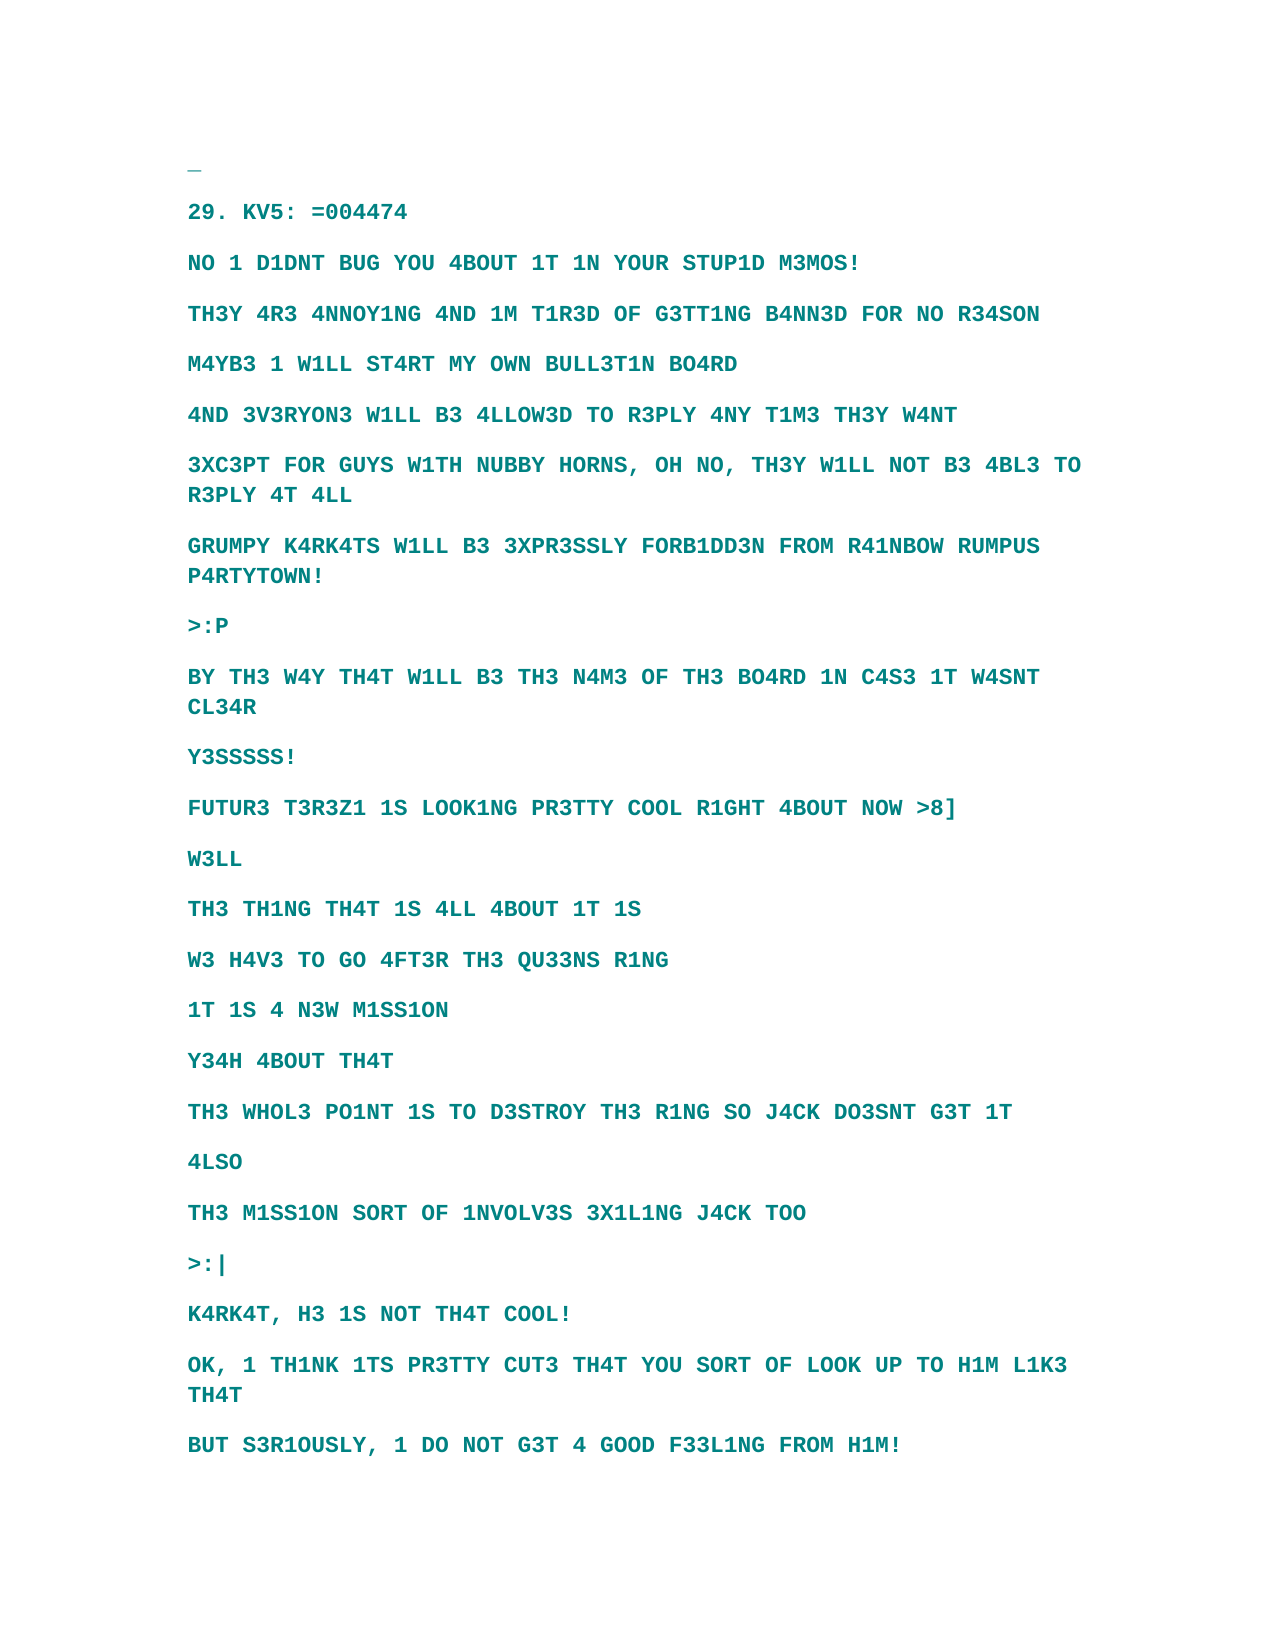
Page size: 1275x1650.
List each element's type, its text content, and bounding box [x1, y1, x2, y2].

text >:P [187, 614, 1087, 641]
text Y34H 4BOUT TH4T [187, 1049, 1087, 1075]
text GRUMPY K4RK4TS W1LL B3 3XPR3SSLY FORB1DD3N FROM R41NBOW RUMPUS P4RTYTOWN! [187, 534, 1087, 590]
text >:| [187, 1252, 1087, 1278]
text K4RK4T, H3 1S NOT TH4T COOL! [187, 1302, 1087, 1328]
text 29. KV5: =004474 [187, 201, 1087, 227]
text OK, 1 TH1NK 1TS PR3TTY CUT3 TH4T YOU SORT OF LOOK UP TO H1M L1K3 TH4T [187, 1353, 1087, 1409]
text BY TH3 W4Y TH4T W1LL B3 TH3 N4M3 OF TH3 BO4RD 1N C4S3 1T W4SNT CL34R [187, 665, 1087, 721]
text _ [187, 150, 1087, 176]
text NO 1 D1DNT BUG YOU 4BOUT 1T 1N YOUR STUP1D M3MOS! [187, 251, 1087, 277]
text FUTUR3 T3R3Z1 1S LOOK1NG PR3TTY COOL R1GHT 4BOUT NOW >8] [187, 796, 1087, 822]
text TH3 M1SS1ON SORT OF 1NVOLV3S 3X1L1NG J4CK TOO [187, 1201, 1087, 1227]
text M4YB3 1 W1LL ST4RT MY OWN BULL3T1N BO4RD [187, 352, 1087, 378]
text W3 H4V3 TO GO 4FT3R TH3 QU33NS R1NG [187, 948, 1087, 974]
text TH3 TH1NG TH4T 1S 4LL 4BOUT 1T 1S [187, 897, 1087, 923]
text 1T 1S 4 N3W M1SS1ON [187, 999, 1087, 1025]
text TH3Y 4R3 4NNOY1NG 4ND 1M T1R3D OF G3TT1NG B4NN3D FOR NO R34SON [187, 302, 1087, 328]
text 3XC3PT FOR GUYS W1TH NUBBY HORNS, OH NO, TH3Y W1LL NOT B3 4BL3 TO R3PLY 4T 4LL [187, 454, 1087, 509]
text W3LL [187, 847, 1087, 873]
text BUT S3R1OUSLY, 1 DO NOT G3T 4 GOOD F33L1NG FROM H1M! [187, 1433, 1087, 1459]
text TH3 WHOL3 PO1NT 1S TO D3STROY TH3 R1NG SO J4CK DO3SNT G3T 1T [187, 1100, 1087, 1126]
text 4ND 3V3RYON3 W1LL B3 4LLOW3D TO R3PLY 4NY T1M3 TH3Y W4NT [187, 403, 1087, 429]
text Y3SSSSS! [187, 746, 1087, 772]
text 4LSO [187, 1151, 1087, 1177]
